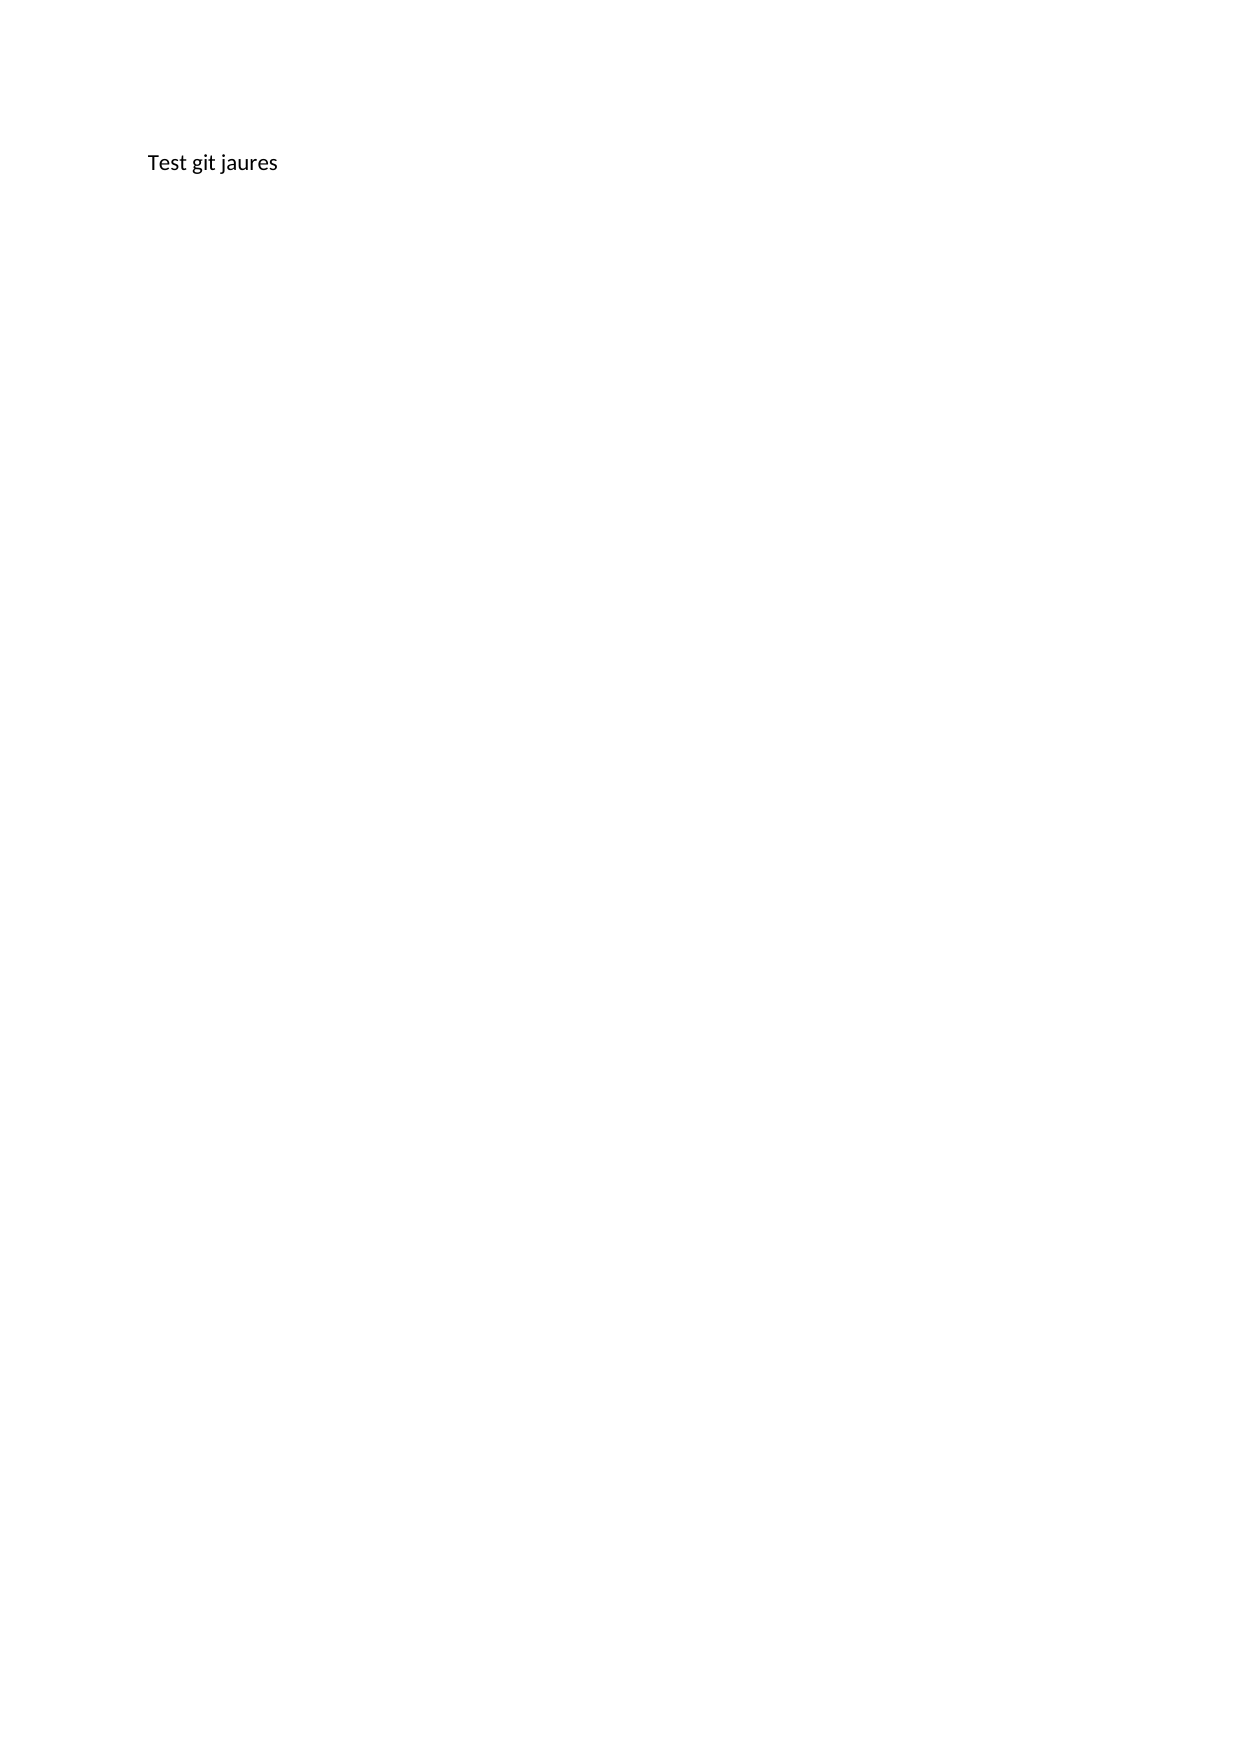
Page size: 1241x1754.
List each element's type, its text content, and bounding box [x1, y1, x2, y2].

text Test git jaures [148, 148, 1093, 176]
